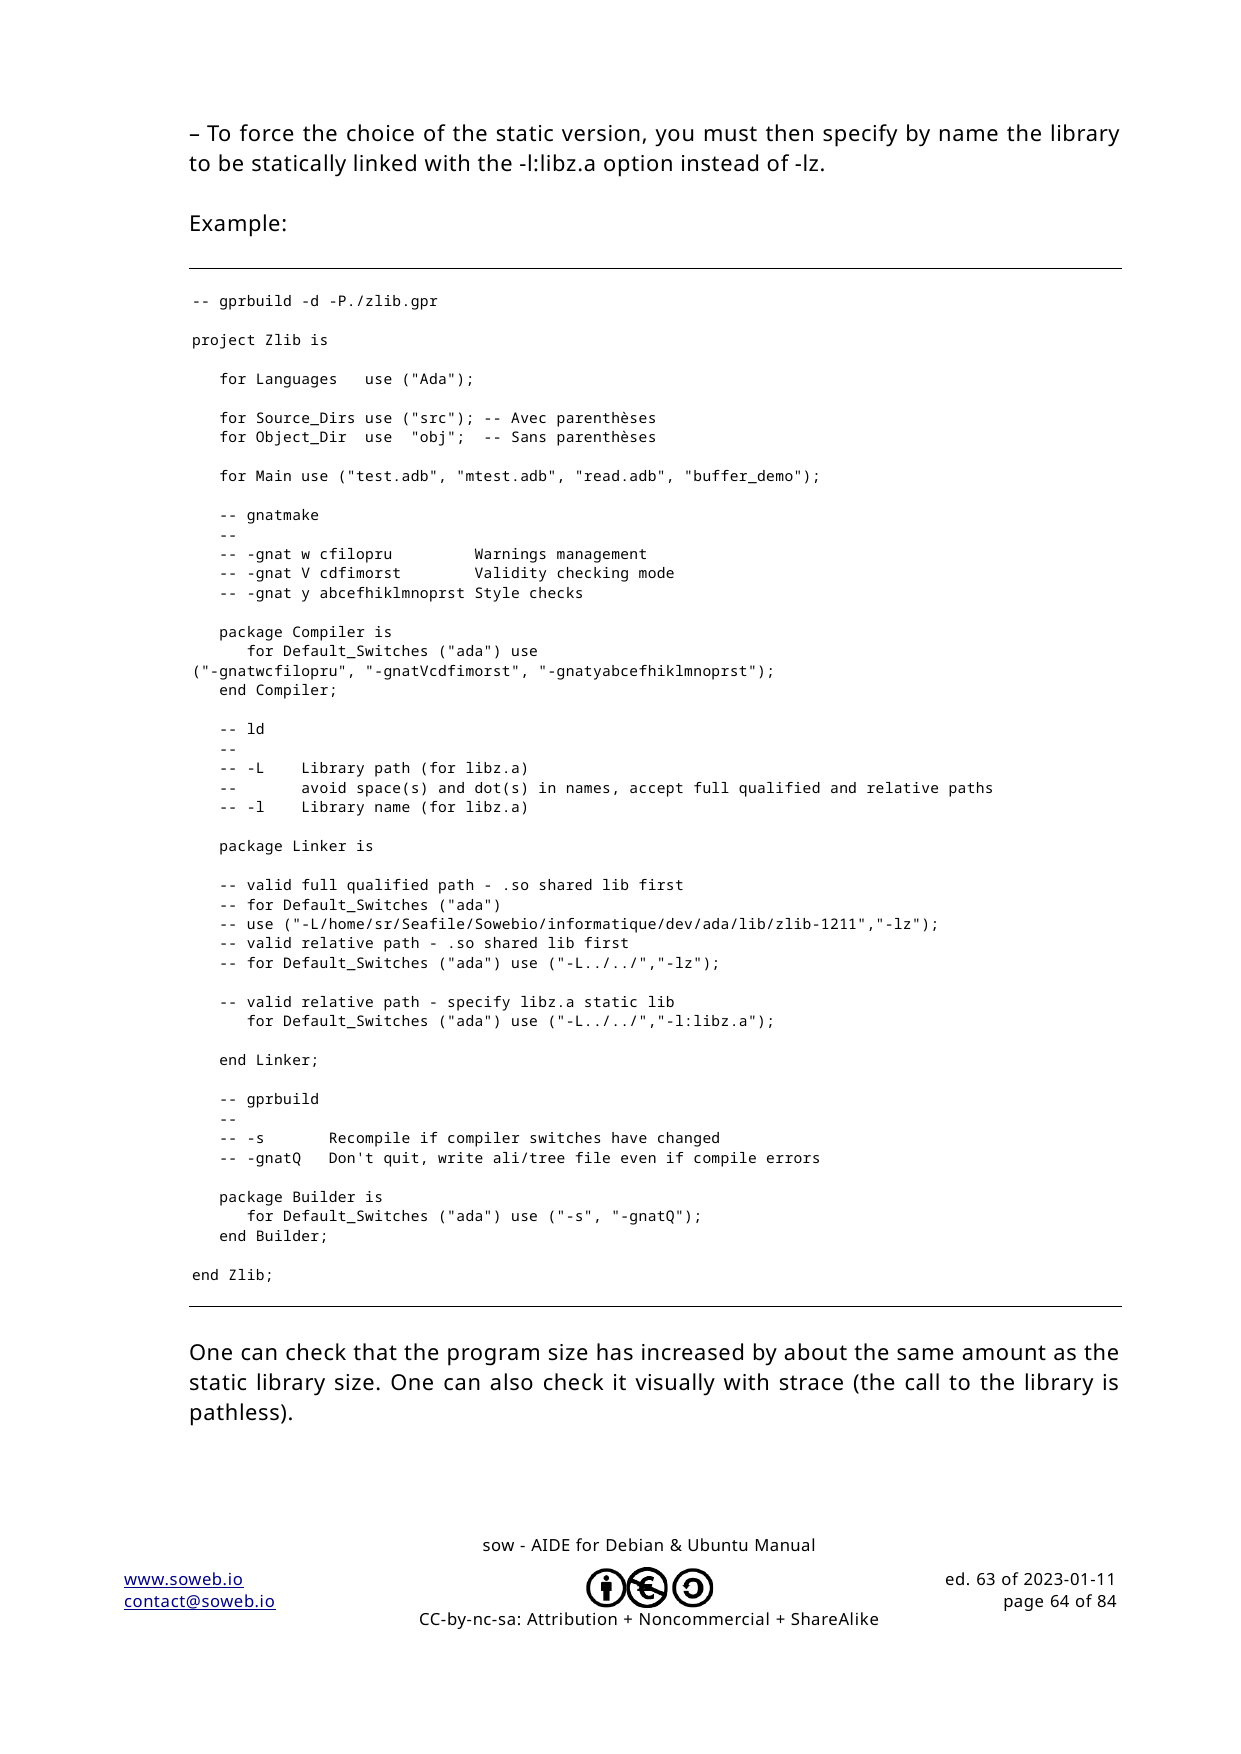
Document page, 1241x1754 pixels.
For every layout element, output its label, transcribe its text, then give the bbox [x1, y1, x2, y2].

list -- for Default_Switches ("ada") [189, 891, 1122, 911]
list for Object_Dir use "obj"; -- Sans parenthèses [189, 424, 1122, 446]
list -- -gnat y abcefhiklmnoprst Style checks [189, 580, 1122, 602]
list ("-gnatwcfilopru", "-gnatVcdfimorst", "-gnatyabcefhiklmnoprst"); [189, 658, 1122, 677]
picture [672, 1567, 714, 1608]
picture [585, 1567, 668, 1608]
list -- gnatmake [189, 502, 1122, 521]
list -- valid full qualified path - .so shared lib first [189, 872, 1122, 891]
list -- [189, 736, 1122, 755]
list -- -s Recompile if compiler switches have changed [189, 1125, 1122, 1145]
text One can check that the program size has increased by about the same amount as the static library size. One can also check it visually with strace (the call to the library is pathless). [189, 1337, 1122, 1427]
list -- for Default_Switches ("ada") use ("-L../../","-lz"); [189, 950, 1122, 972]
list -- [189, 521, 1122, 541]
list for Default_Switches ("ada") use [189, 638, 1122, 658]
text – To force the choice of the static version, you must then specify by name the library to be statically linked with the -l:libz.a option instead of -lz. [189, 118, 1122, 178]
list package Compiler is [189, 619, 1122, 638]
list for Default_Switches ("ada") use ("-L../../","-l:libz.a"); [189, 1008, 1122, 1031]
list end Builder; [189, 1223, 1122, 1245]
list -- -gnatQ Don't quit, write ali/tree file even if compile errors [189, 1145, 1122, 1167]
list for Main use ("test.adb", "mtest.adb", "read.adb", "buffer_demo"); [189, 463, 1122, 485]
list -- use ("-L/home/sr/Seafile/Sowebio/informatique/dev/ada/lib/zlib-1211","-lz"); [189, 911, 1122, 930]
list -- gprbuild [189, 1086, 1122, 1106]
list for Languages use ("Ada"); [189, 366, 1122, 388]
list package Linker is [189, 833, 1122, 856]
list -- -gnat V cdfimorst Validity checking mode [189, 560, 1122, 580]
text Example: [189, 208, 1122, 238]
list for Default_Switches ("ada") use ("-s", "-gnatQ"); [189, 1203, 1122, 1223]
list project Zlib is [189, 327, 1122, 349]
list -- ld [189, 716, 1122, 736]
list package Builder is [189, 1184, 1122, 1203]
list end Linker; [189, 1047, 1122, 1070]
list -- gprbuild -d -P./zlib.gpr [189, 269, 1122, 310]
list for Source_Dirs use ("src"); -- Avec parenthèses [189, 404, 1122, 424]
list end Compiler; [189, 677, 1122, 700]
list -- valid relative path - .so shared lib first [189, 930, 1122, 950]
list end Zlib; [189, 1262, 1122, 1306]
list -- -gnat w cfilopru Warnings management [189, 541, 1122, 560]
list -- valid relative path - specify libz.a static lib [189, 989, 1122, 1008]
list -- [189, 1106, 1122, 1125]
list -- -L Library path (for libz.a) -- avoid space(s) and dot(s) in names, accept full qualified and relative paths [189, 755, 1122, 794]
list -- -l Library name (for libz.a) [189, 794, 1122, 817]
